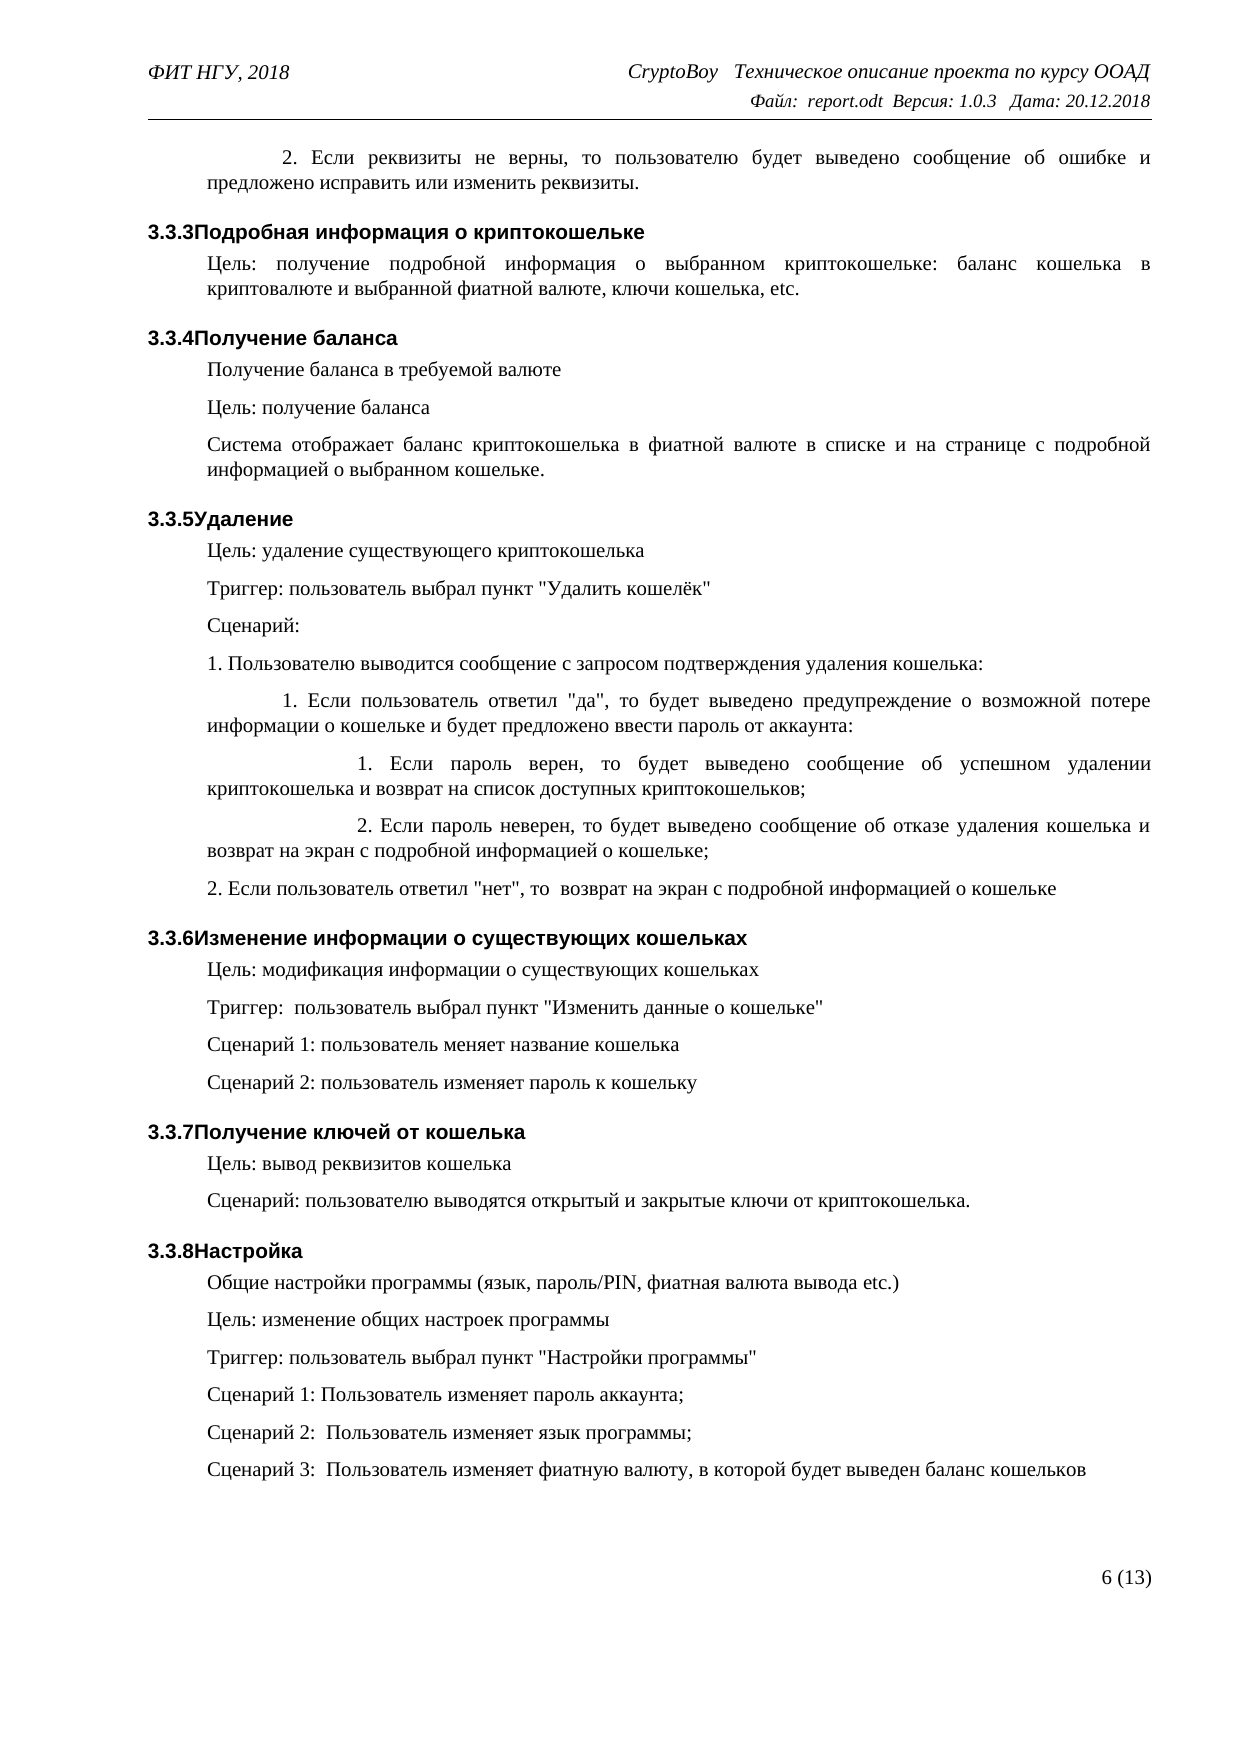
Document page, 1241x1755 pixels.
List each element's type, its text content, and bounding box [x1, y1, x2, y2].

text Сценарий: [207, 612, 1152, 637]
subtitle 3.3.8Настройка [148, 1237, 1152, 1262]
subtitle 3.3.5Удаление [148, 506, 1152, 531]
text Цель: модификация информации о существующих кошельках [207, 956, 1152, 981]
subtitle 3.3.7Получение ключей от кошелька [148, 1119, 1152, 1144]
text Сценарий 3: Пользователь изменяет фиатную валюту, в которой будет выведен баланс кошельков [207, 1456, 1152, 1481]
text Цель: изменение общих настроек программы [207, 1306, 1152, 1331]
text Цель: получение подробной информация о выбранном криптокошельке: баланс кошелька в криптовалюте и выбранной фиатной валюте, ключи кошелька, etc. [207, 250, 1152, 300]
subtitle 3.3.4Получение баланса [148, 325, 1152, 350]
subtitle 3.3.3Подробная информация о криптокошельке [148, 219, 1152, 244]
text Получение баланса в требуемой валюте [207, 356, 1152, 381]
text Сценарий 2: Пользователь изменяет язык программы; [207, 1419, 1152, 1444]
text 2. Если пользователь ответил "нет", то возврат на экран с подробной информацией о кошельке [207, 875, 1152, 900]
text Сценарий 1: пользователь меняет название кошелька [207, 1031, 1152, 1056]
text Цель: получение баланса [207, 394, 1152, 419]
text 1. Если пароль верен, то будет выведено сообщение об успешном удалении криптокошелька и возврат на список доступных криптокошельков; [207, 750, 1152, 800]
text 2. Если пароль неверен, то будет выведено сообщение об отказе удаления кошелька и возврат на экран с подробной информацией о кошельке; [207, 812, 1152, 862]
text Цель: вывод реквизитов кошелька [207, 1150, 1152, 1175]
text Триггер: пользователь выбрал пункт "Удалить кошелёк" [207, 575, 1152, 600]
text Цель: удаление существующего криптокошелька [207, 537, 1152, 562]
text Сценарий 1: Пользователь изменяет пароль аккаунта; [207, 1381, 1152, 1406]
text Сценарий: пользователю выводятся открытый и закрытые ключи от криптокошелька. [207, 1187, 1152, 1212]
text Сценарий 2: пользователь изменяет пароль к кошельку [207, 1069, 1152, 1094]
text Триггер: пользователь выбрал пункт "Изменить данные о кошельке" [207, 994, 1152, 1019]
text 1. Пользователю выводится сообщение с запросом подтверждения удаления кошелька: [207, 650, 1152, 675]
text Триггер: пользователь выбрал пункт "Настройки программы" [207, 1344, 1152, 1369]
text Общие настройки программы (язык, пароль/PIN, фиатная валюта вывода etc.) [207, 1269, 1152, 1294]
text 1. Если пользователь ответил "да", то будет выведено предупреждение о возможной потере информации о кошельке и будет предложено ввести пароль от аккаунта: [207, 687, 1152, 737]
text 2. Если реквизиты не верны, то пользователю будет выведено сообщение об ошибке и предложено исправить или изменить реквизиты. [207, 144, 1152, 194]
subtitle 3.3.6Изменение информации о существующих кошельках [148, 925, 1152, 950]
text Система отображает баланс криптокошелька в фиатной валюте в списке и на странице с подробной информацией о выбранном кошельке. [207, 431, 1152, 481]
